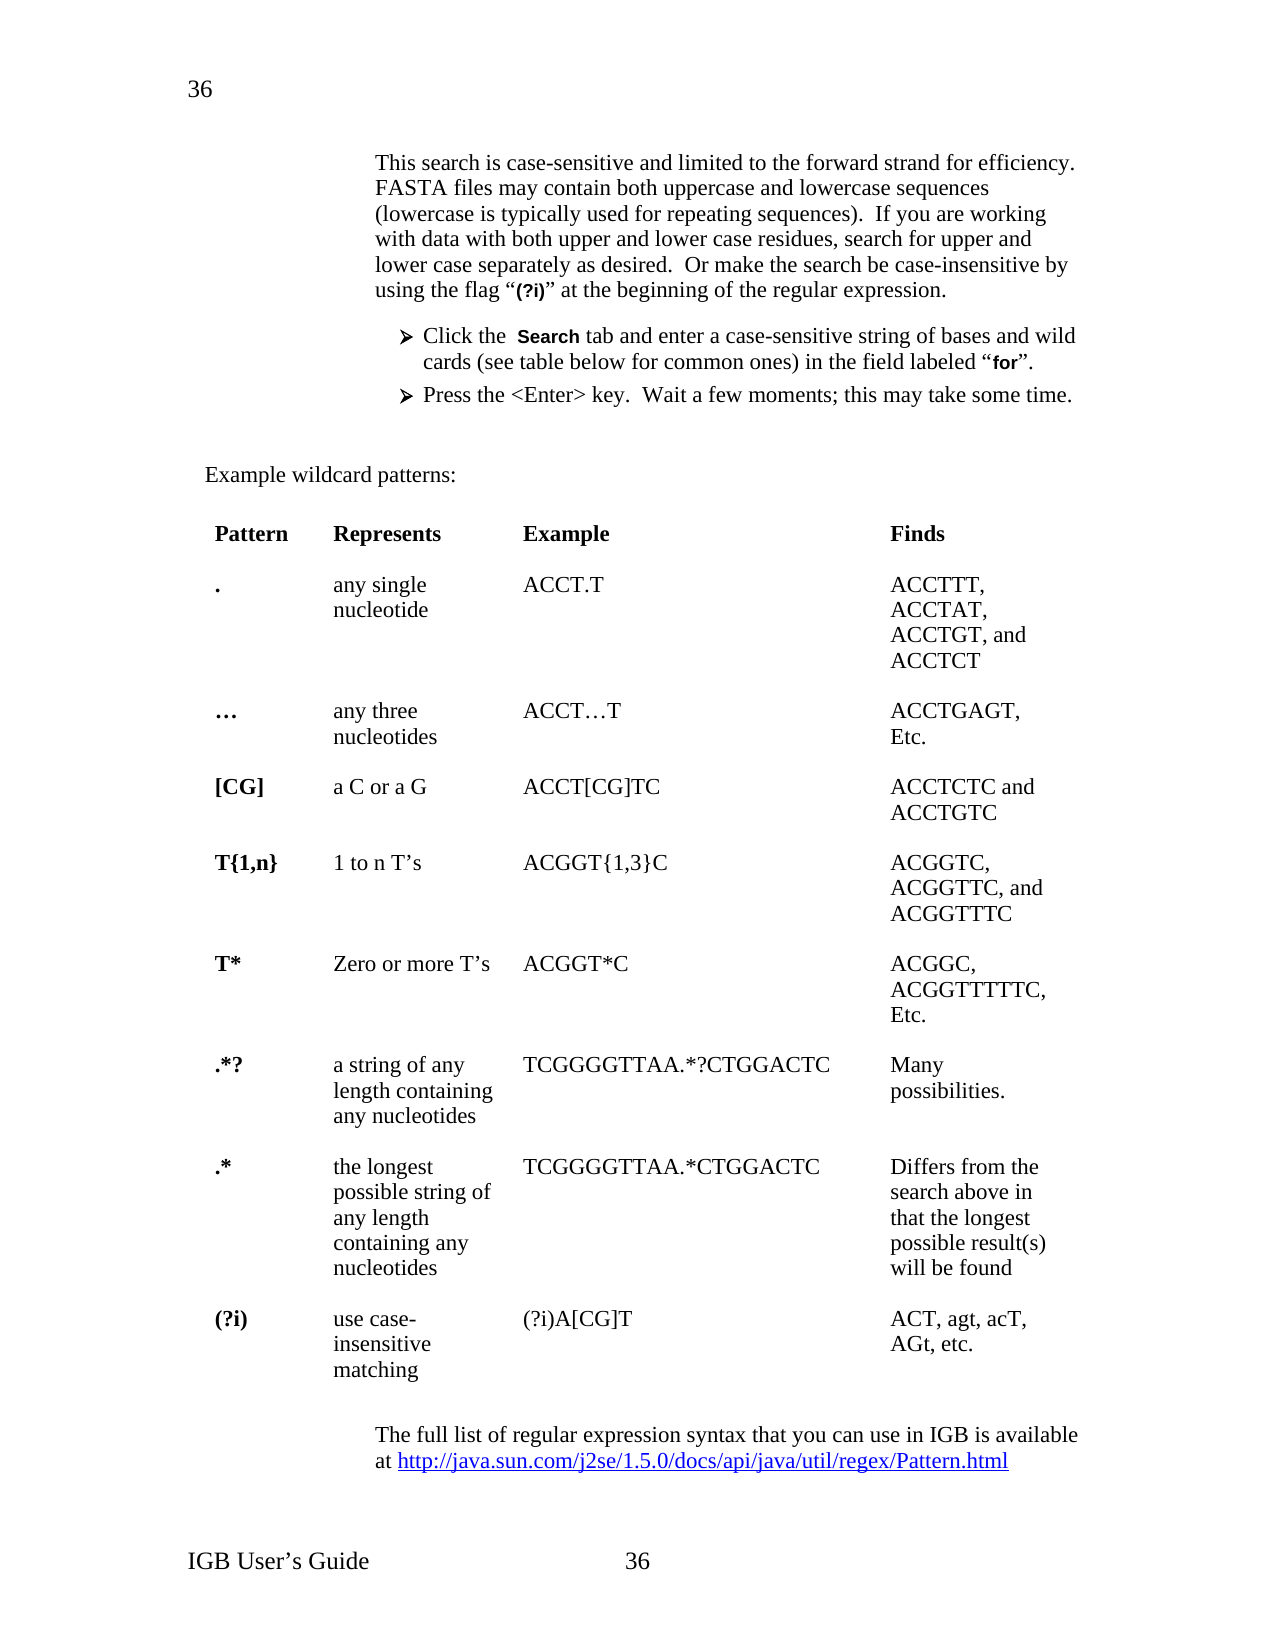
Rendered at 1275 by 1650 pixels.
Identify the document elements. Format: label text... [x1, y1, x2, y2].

table_cell TCGGGGTTAA.*?CTGGACTC [512, 1040, 879, 1141]
table_cell the longest possible string of any length containing any nucleotides [322, 1141, 512, 1293]
table_cell ACCTCTC and ACCTGTC [879, 762, 1072, 837]
table_cell . [203, 559, 322, 686]
text Example wildcard patterns: [187, 462, 1087, 488]
table_cell … [203, 686, 322, 762]
table_cell 1 to n T’s [322, 838, 512, 939]
table_cell ACGGTC, ACGGTTC, and ACGGTTTC [879, 838, 1072, 939]
text This search is case-sensitive and limited to the forward strand for efficiency. FASTA files may contain both uppercase and lowercase sequences (lowercase is typically used for repeating sequences). If you are working with data with both upper and lower case residues, search for upper and lower case separately as desired. Or make the search be case-insensitive by using the flag “(?i)” at the beginning of the regular expression. [375, 150, 1087, 302]
table_header Example [512, 509, 879, 559]
table_cell Zero or more T’s [322, 939, 512, 1040]
table_cell ACCTTT, ACCTAT, ACCTGT, and ACCTCT [879, 559, 1072, 686]
table_cell (?i)A[CG]T [512, 1293, 879, 1394]
table_header Finds [879, 509, 1072, 559]
list Click the Search tab and enter a case-sensitive string of bases and wild cards (see table below for common ones) in the field labeled “for”. [399, 323, 1087, 374]
table_header Pattern [203, 509, 322, 559]
table_cell ACGGT*C [512, 939, 879, 1040]
table_cell ACCTGAGT, Etc. [879, 686, 1072, 762]
table_cell ACCT[CG]TC [512, 762, 879, 837]
table_cell (?i) [203, 1293, 322, 1394]
table_cell T{1,n} [203, 838, 322, 939]
table_cell .* [203, 1141, 322, 1293]
table_header Represents [322, 509, 512, 559]
list Press the <Enter> key. Wait a few moments; this may take some time. [399, 382, 1087, 408]
table_cell ACCT.T [512, 559, 879, 686]
table_cell T* [203, 939, 322, 1040]
table_cell any single nucleotide [322, 559, 512, 686]
table_cell use case-insensitive matching [322, 1293, 512, 1394]
table_cell a C or a G [322, 762, 512, 837]
table_cell ACCT…T [512, 686, 879, 762]
table_cell Many possibilities. [879, 1040, 1072, 1141]
table_cell ACGGC, ACGGTTTTTC, Etc. [879, 939, 1072, 1040]
table_cell any three nucleotides [322, 686, 512, 762]
table_cell Differs from the search above in that the longest possible result(s) will be found [879, 1141, 1072, 1293]
table_cell TCGGGGTTAA.*CTGGACTC [512, 1141, 879, 1293]
table_cell ACT, agt, acT, AGt, etc. [879, 1293, 1072, 1394]
table_cell ACGGT{1,3}C [512, 838, 879, 939]
text The full list of regular expression syntax that you can use in IGB is available at http://java.sun.com/j2se/1.5.0/docs/api/java/util/regex/Pattern.html [375, 1422, 1087, 1473]
table_cell a string of any length containing any nucleotides [322, 1040, 512, 1141]
table_cell [CG] [203, 762, 322, 837]
table_cell .*? [203, 1040, 322, 1141]
